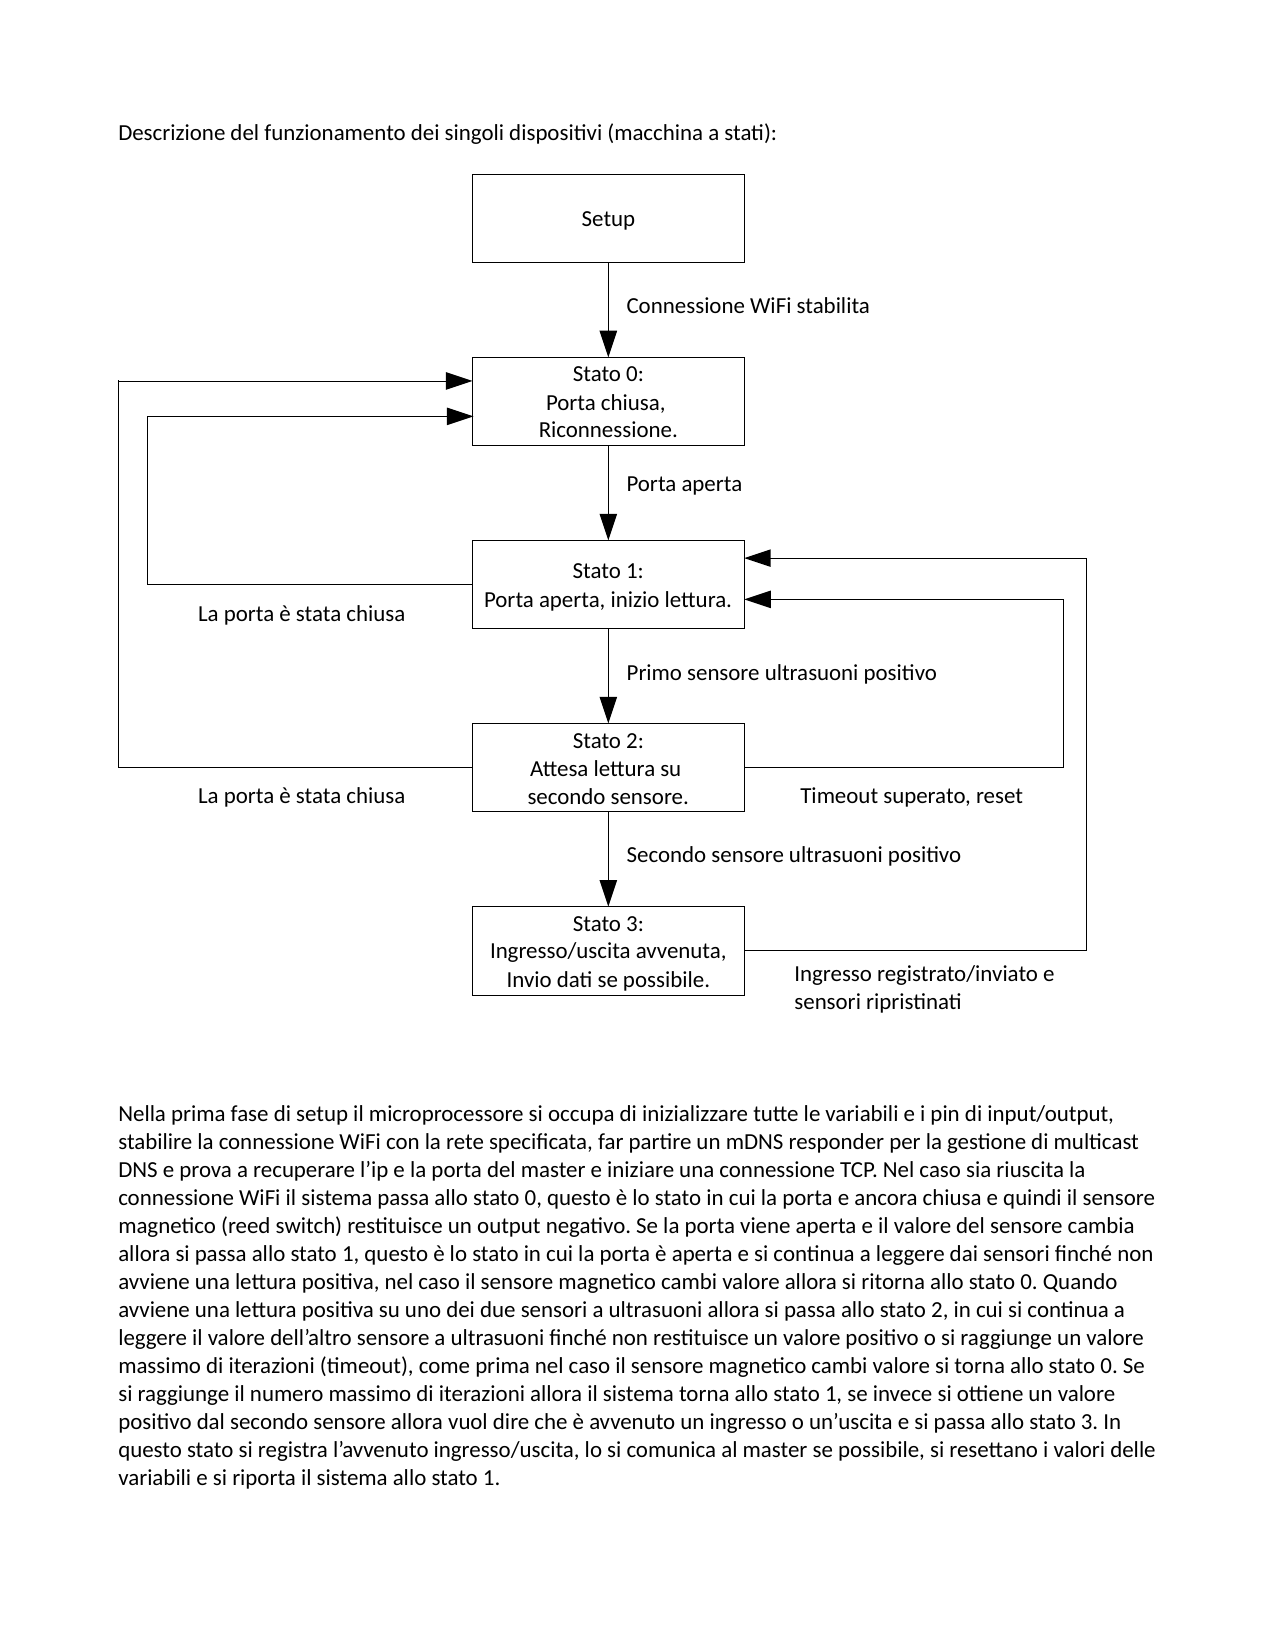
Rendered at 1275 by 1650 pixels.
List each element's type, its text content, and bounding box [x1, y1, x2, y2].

text Nella prima fase di setup il microprocessore si occupa di inizializzare tutte le variabili e i pin di input/output, stabilire la connessione WiFi con la rete specificata, far partire un mDNS responder per la gestione di multicast DNS e prova a recuperare l’ip e la porta del master e iniziare una connessione TCP. Nel caso sia riuscita la connessione WiFi il sistema passa allo stato 0, questo è lo stato in cui la porta e ancora chiusa e quindi il sensore magnetico (reed switch) restituisce un output negativo. Se la porta viene aperta e il valore del sensore cambia allora si passa allo stato 1, questo è lo stato in cui la porta è aperta e si continua a leggere dai sensori finché non avviene una lettura positiva, nel caso il sensore magnetico cambi valore allora si ritorna allo stato 0. Quando avviene una lettura positiva su uno dei due sensori a ultrasuoni allora si passa allo stato 2, in cui si continua a leggere il valore dell’altro sensore a ultrasuoni finché non restituisce un valore positivo o si raggiunge un valore massimo di iterazioni (timeout), come prima nel caso il sensore magnetico cambi valore si torna allo stato 0. Se si raggiunge il numero massimo di iterazioni allora il sistema torna allo stato 1, se invece si ottiene un valore positivo dal secondo sensore allora vuol dire che è avvenuto un ingresso o un’uscita e si passa allo stato 3. In questo stato si registra l’avvenuto ingresso/uscita, lo si comunica al master se possibile, si resettano i valori delle variabili e si riporta il sistema allo stato 1. [118, 1099, 1157, 1491]
text Descrizione del funzionamento dei singoli dispositivi (macchina a stati): [118, 118, 1157, 146]
